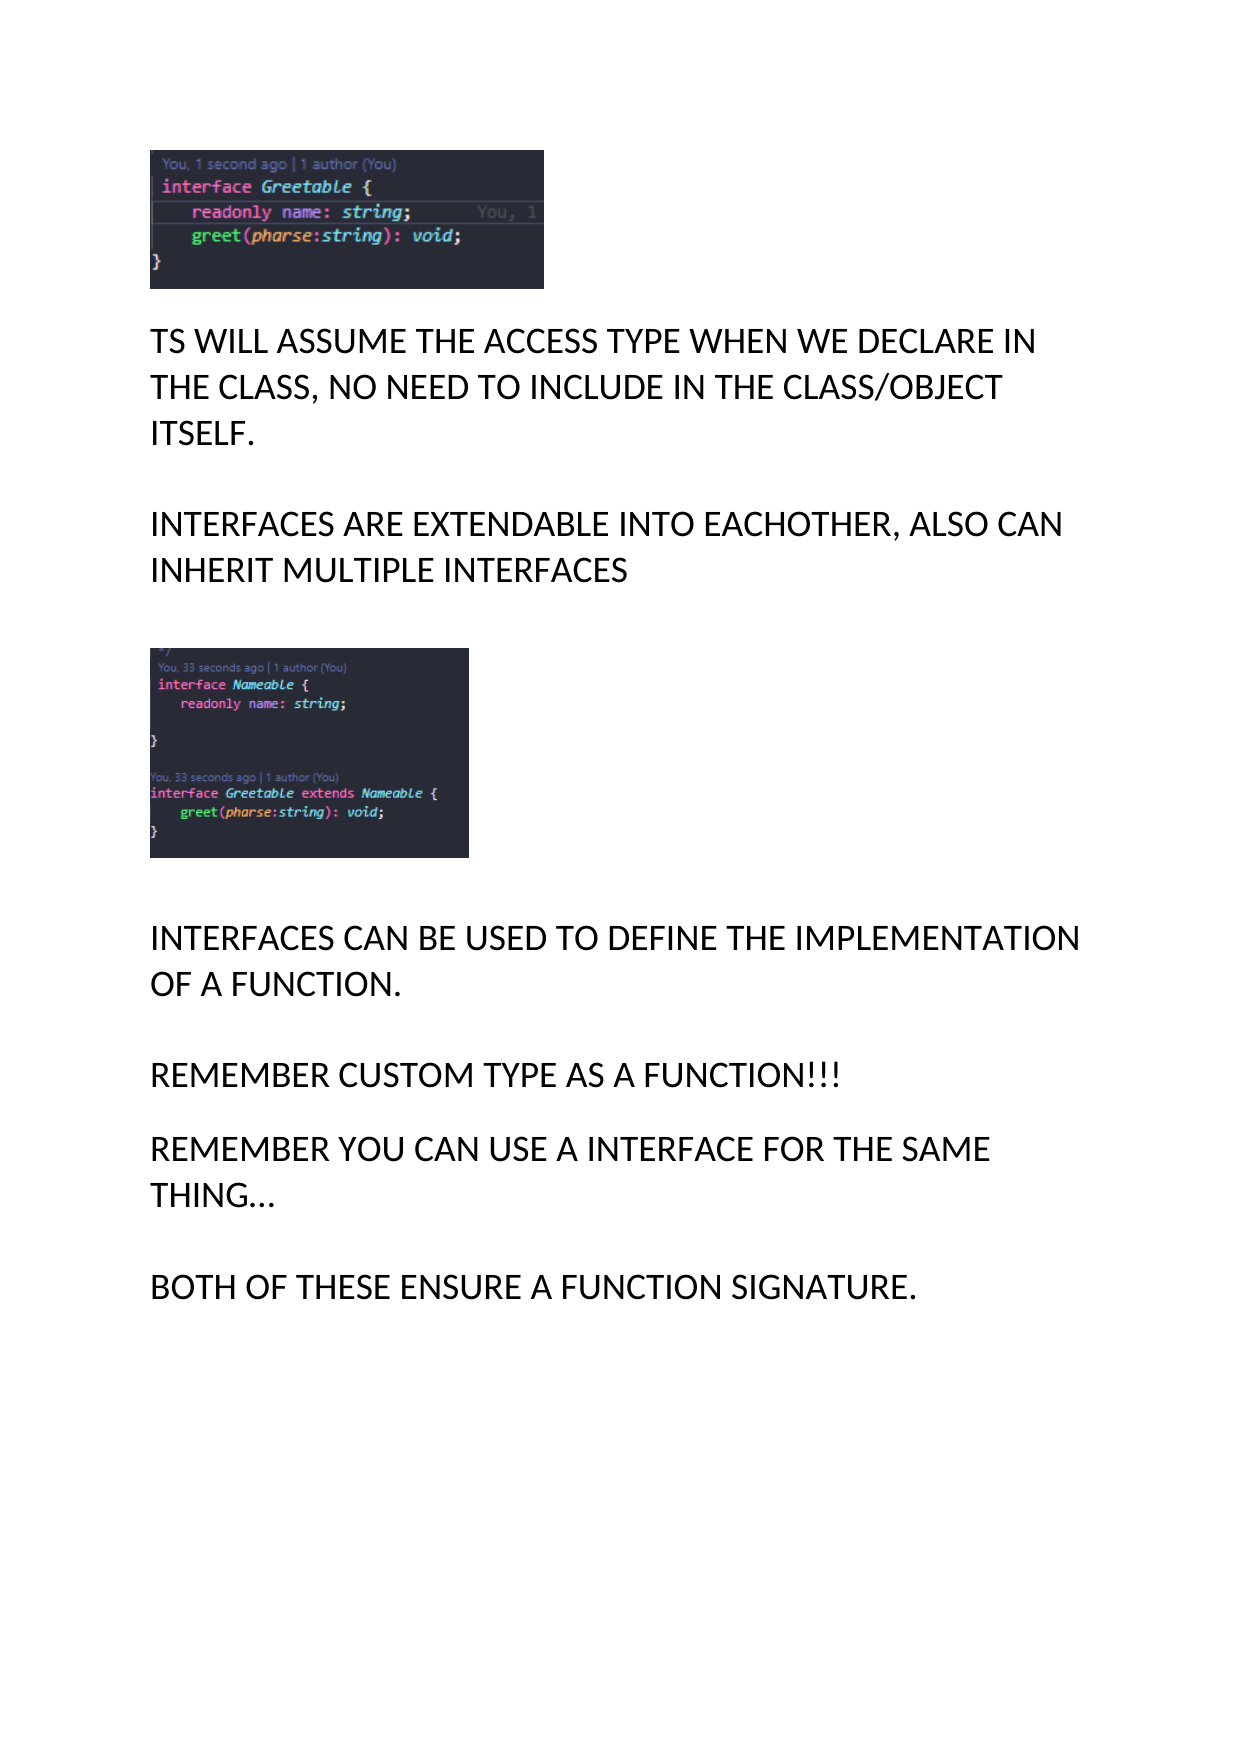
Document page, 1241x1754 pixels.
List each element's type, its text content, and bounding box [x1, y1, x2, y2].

text REMEMBER CUSTOM TYPE AS A FUNCTION!!! [150, 1051, 1090, 1097]
text TS WILL ASSUME THE ACCESS TYPE WHEN WE DECLARE IN THE CLASS, NO NEED TO INCLUDE IN THE CLASS/OBJECT ITSELF. [150, 317, 1090, 454]
text REMEMBER YOU CAN USE A INTERFACE FOR THE SAME THING… [150, 1125, 1090, 1217]
text INTERFACES CAN BE USED TO DEFINE THE IMPLEMENTATION OF A FUNCTION. [150, 914, 1090, 1005]
text BOTH OF THESE ENSURE A FUNCTION SIGNATURE. [150, 1263, 1090, 1308]
text INTERFACES ARE EXTENDABLE INTO EACHOTHER, ALSO CAN INHERIT MULTIPLE INTERFACES [150, 500, 1090, 592]
